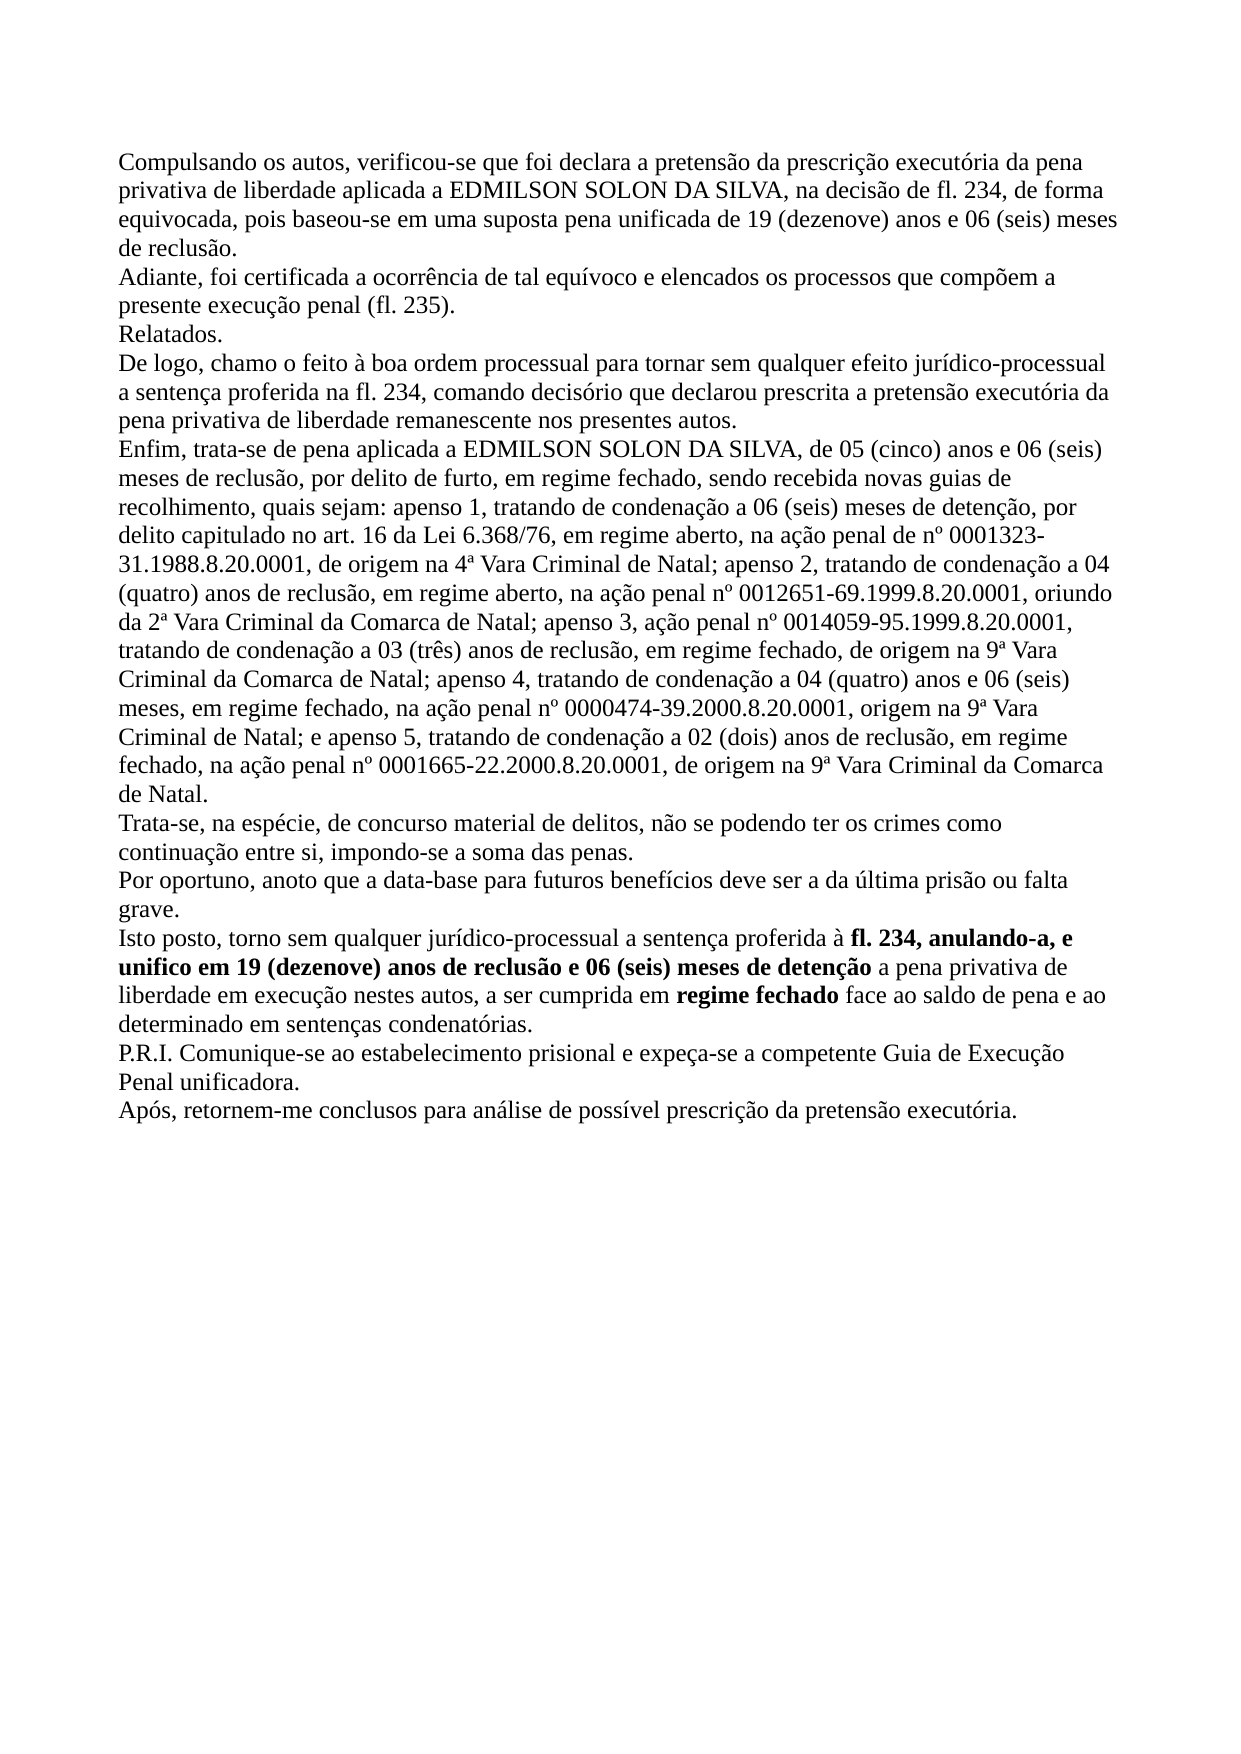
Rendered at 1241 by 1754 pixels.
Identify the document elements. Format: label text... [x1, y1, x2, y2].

text Isto posto, torno sem qualquer jurídico-processual a sentença proferida à fl. 234, anulando-a, e unifico em 19 (dezenove) anos de reclusão e 06 (seis) meses de detenção a pena privativa de liberdade em execução nestes autos, a ser cumprida em regime fechado face ao saldo de pena e ao determinado em sentenças condenatórias. [118, 923, 1122, 1038]
text Enfim, trata-se de pena aplicada a EDMILSON SOLON DA SILVA, de 05 (cinco) anos e 06 (seis) meses de reclusão, por delito de furto, em regime fechado, sendo recebida novas guias de recolhimento, quais sejam: apenso 1, tratando de condenação a 06 (seis) meses de detenção, por delito capitulado no art. 16 da Lei 6.368/76, em regime aberto, na ação penal de nº 0001323-31.1988.8.20.0001, de origem na 4ª Vara Criminal de Natal; apenso 2, tratando de condenação a 04 (quatro) anos de reclusão, em regime aberto, na ação penal nº 0012651-69.1999.8.20.0001, oriundo da 2ª Vara Criminal da Comarca de Natal; apenso 3, ação penal nº 0014059-95.1999.8.20.0001, tratando de condenação a 03 (três) anos de reclusão, em regime fechado, de origem na 9ª Vara Criminal da Comarca de Natal; apenso 4, tratando de condenação a 04 (quatro) anos e 06 (seis) meses, em regime fechado, na ação penal nº 0000474-39.2000.8.20.0001, origem na 9ª Vara Criminal de Natal; e apenso 5, tratando de condenação a 02 (dois) anos de reclusão, em regime fechado, na ação penal nº 0001665-22.2000.8.20.0001, de origem na 9ª Vara Criminal da Comarca de Natal. [118, 434, 1122, 808]
text P.R.I. Comunique-se ao estabelecimento prisional e expeça-se a competente Guia de Execução Penal unificadora. [118, 1038, 1122, 1096]
text Por oportuno, anoto que a data-base para futuros benefícios deve ser a da última prisão ou falta grave. [118, 866, 1122, 923]
text Compulsando os autos, verificou-se que foi declara a pretensão da prescrição executória da pena privativa de liberdade aplicada a EDMILSON SOLON DA SILVA, na decisão de fl. 234, de forma equivocada, pois baseou-se em uma suposta pena unificada de 19 (dezenove) anos e 06 (seis) meses de reclusão. [118, 147, 1122, 262]
text Relatados. [118, 319, 1122, 348]
text Adiante, foi certificada a ocorrência de tal equívoco e elencados os processos que compõem a presente execução penal (fl. 235). [118, 262, 1122, 319]
text Trata-se, na espécie, de concurso material de delitos, não se podendo ter os crimes como continuação entre si, impondo-se a soma das penas. [118, 808, 1122, 866]
text De logo, chamo o feito à boa ordem processual para tornar sem qualquer efeito jurídico-processual a sentença proferida na fl. 234, comando decisório que declarou prescrita a pretensão executória da pena privativa de liberdade remanescente nos presentes autos. [118, 348, 1122, 434]
text Após, retornem-me conclusos para análise de possível prescrição da pretensão executória. [118, 1096, 1122, 1124]
